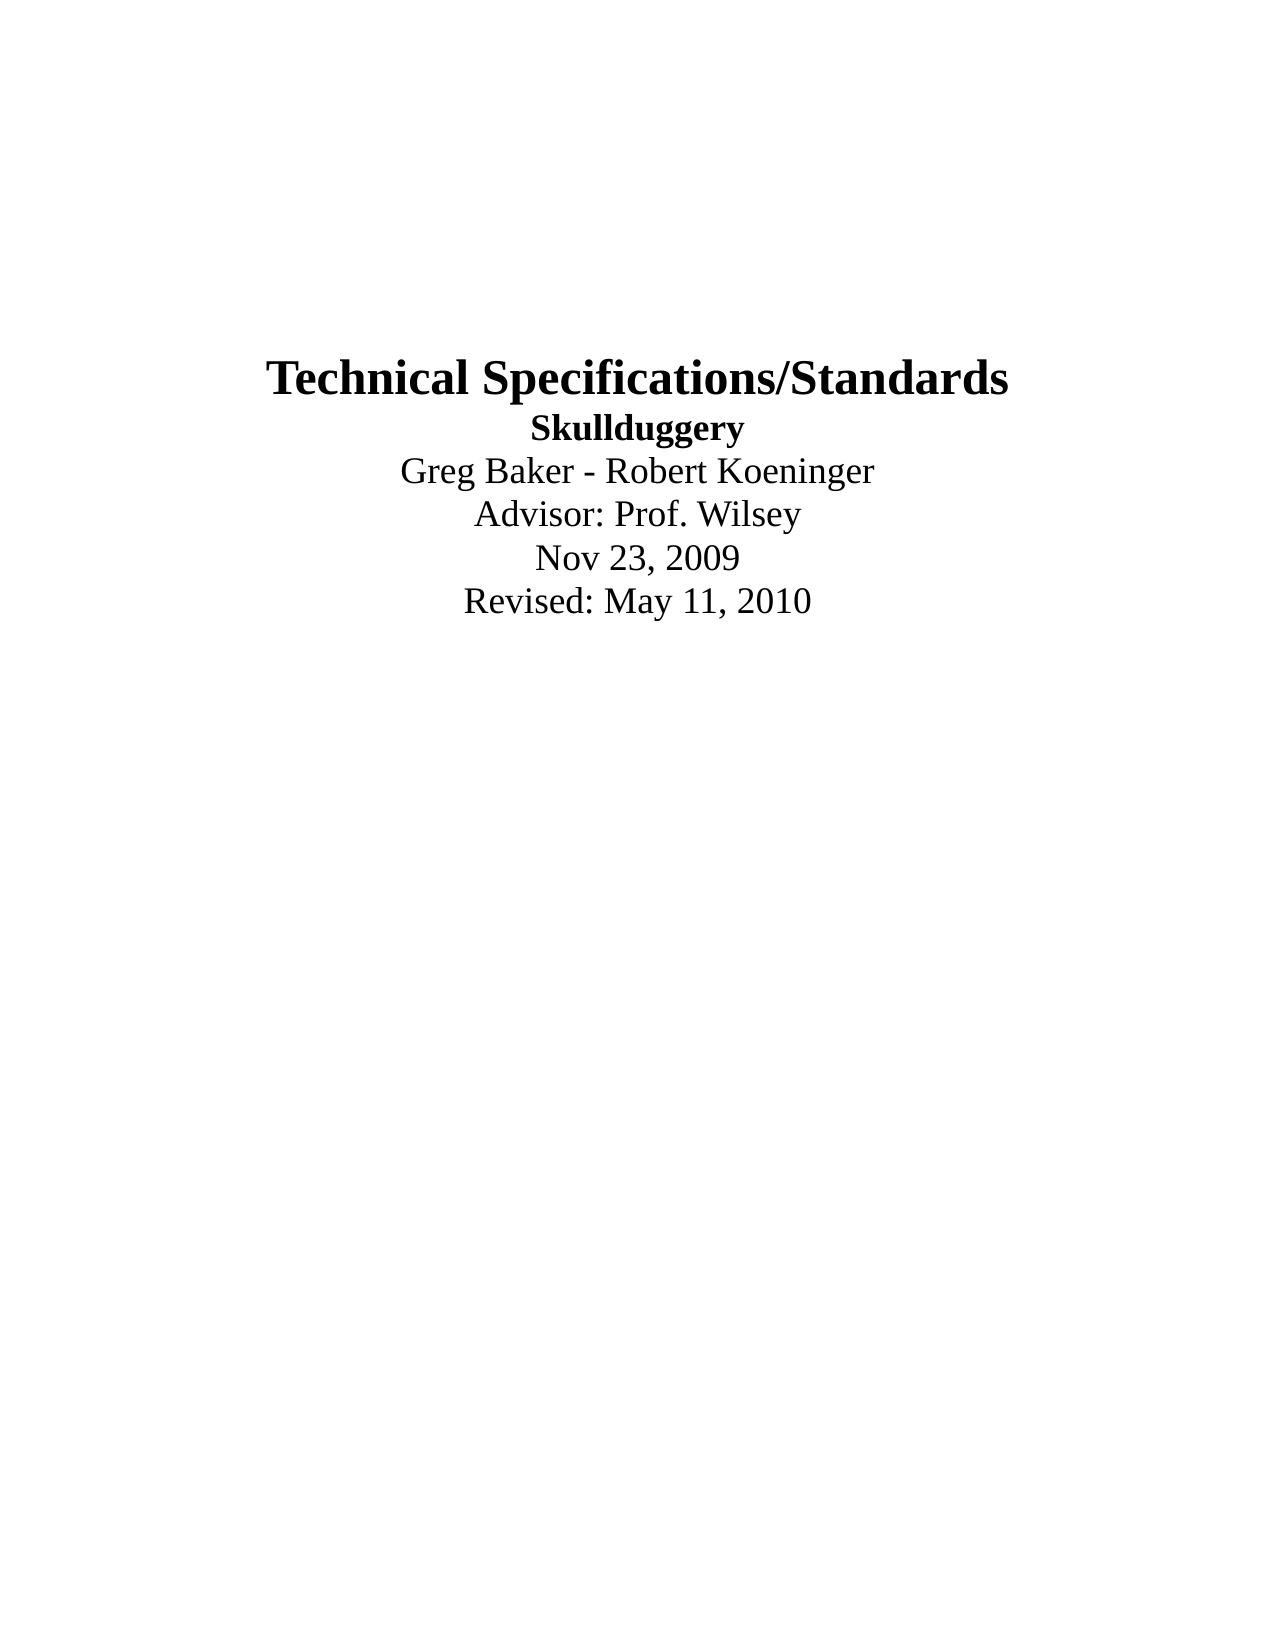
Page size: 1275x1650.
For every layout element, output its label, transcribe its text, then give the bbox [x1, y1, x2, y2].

text Skullduggery [118, 406, 1157, 449]
text Revised: May 11, 2010 [118, 578, 1157, 621]
text Greg Baker - Robert Koeninger [118, 449, 1157, 492]
text Nov 23, 2009 [118, 535, 1157, 578]
text Technical Specifications/Standards [118, 348, 1157, 406]
text Advisor: Prof. Wilsey [118, 492, 1157, 535]
